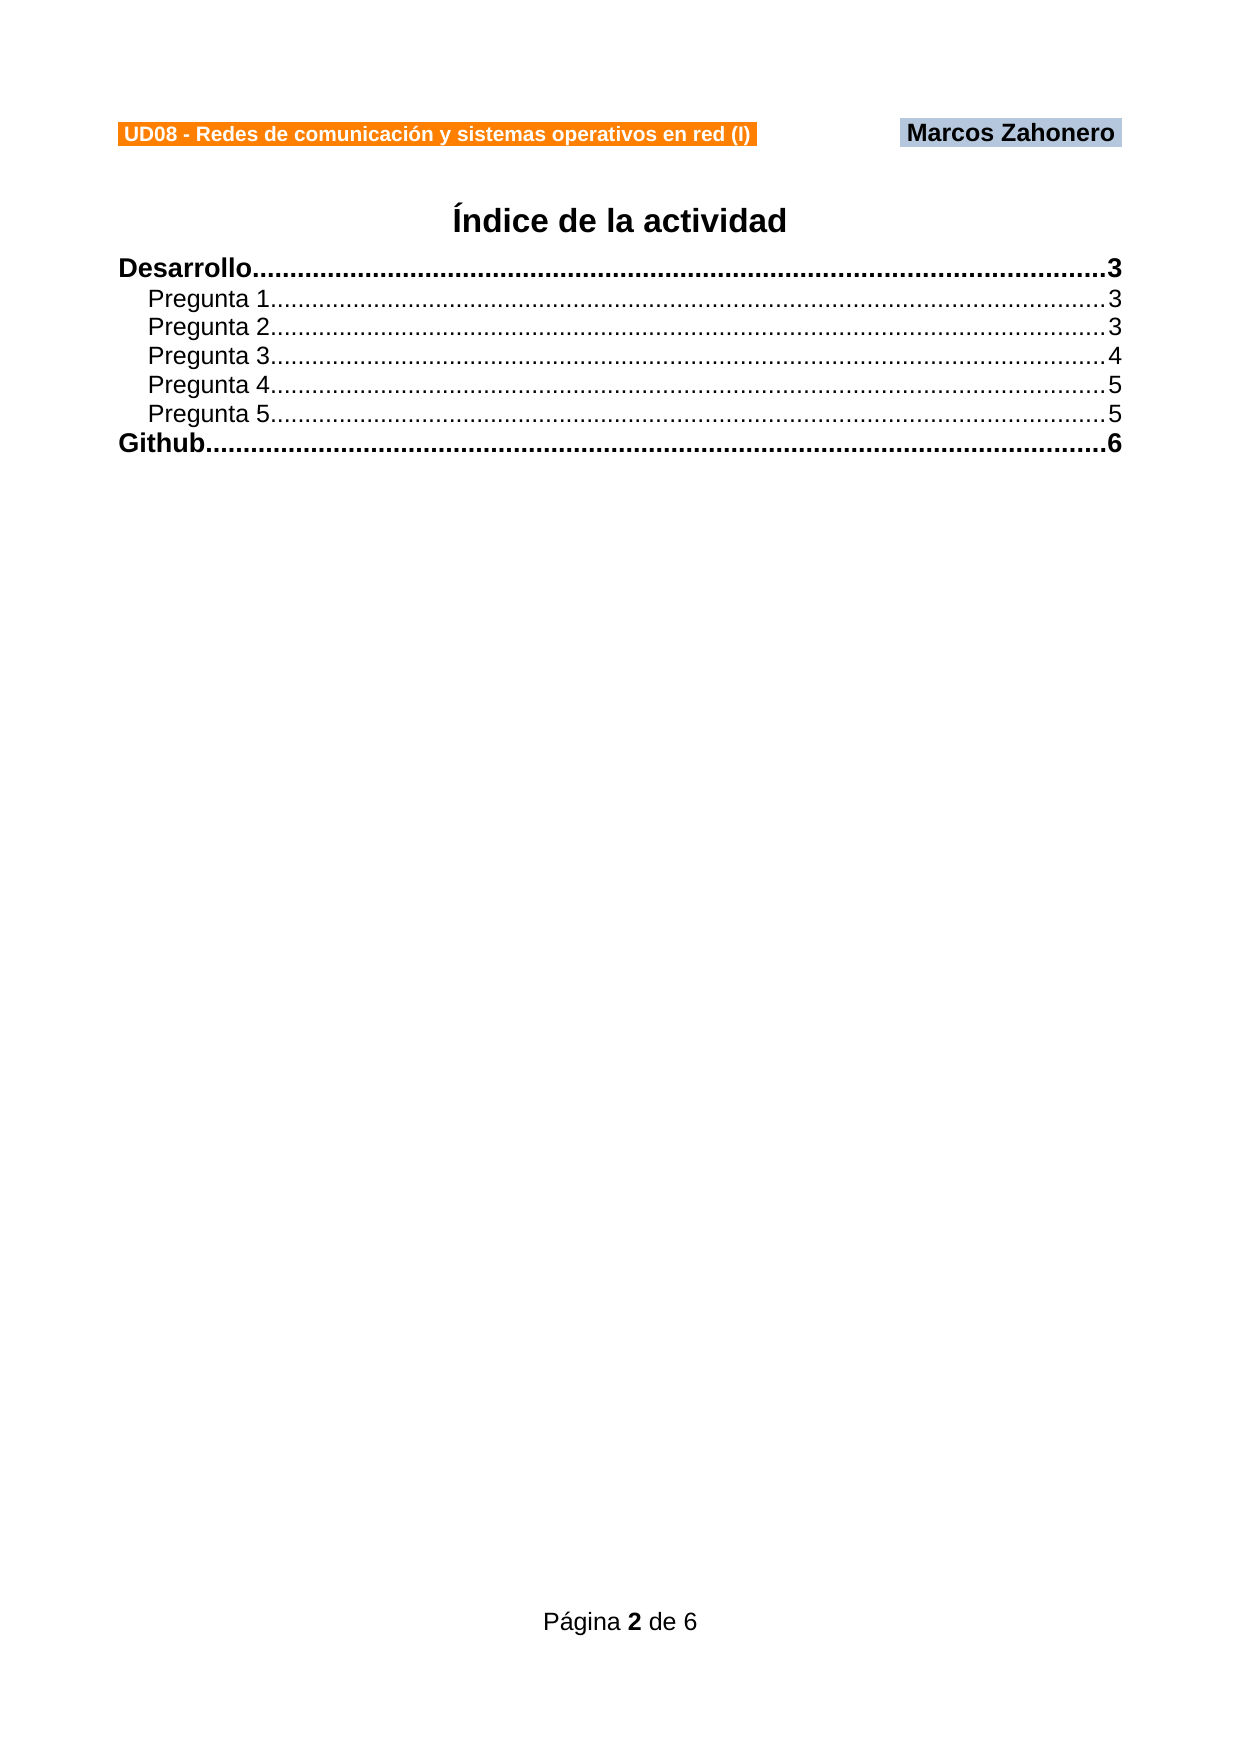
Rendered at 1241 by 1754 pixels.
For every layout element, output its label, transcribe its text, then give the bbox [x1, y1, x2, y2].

text Github 6 [118, 427, 1122, 458]
text Pregunta 3 4 [148, 341, 1122, 370]
text Pregunta 2 3 [148, 312, 1122, 341]
text Pregunta 1 3 [148, 283, 1122, 312]
text Desarrollo 3 [118, 252, 1122, 283]
text Pregunta 4 5 [148, 370, 1122, 398]
text Pregunta 5 5 [148, 398, 1122, 427]
subtitle Índice de la actividad [118, 201, 1122, 240]
